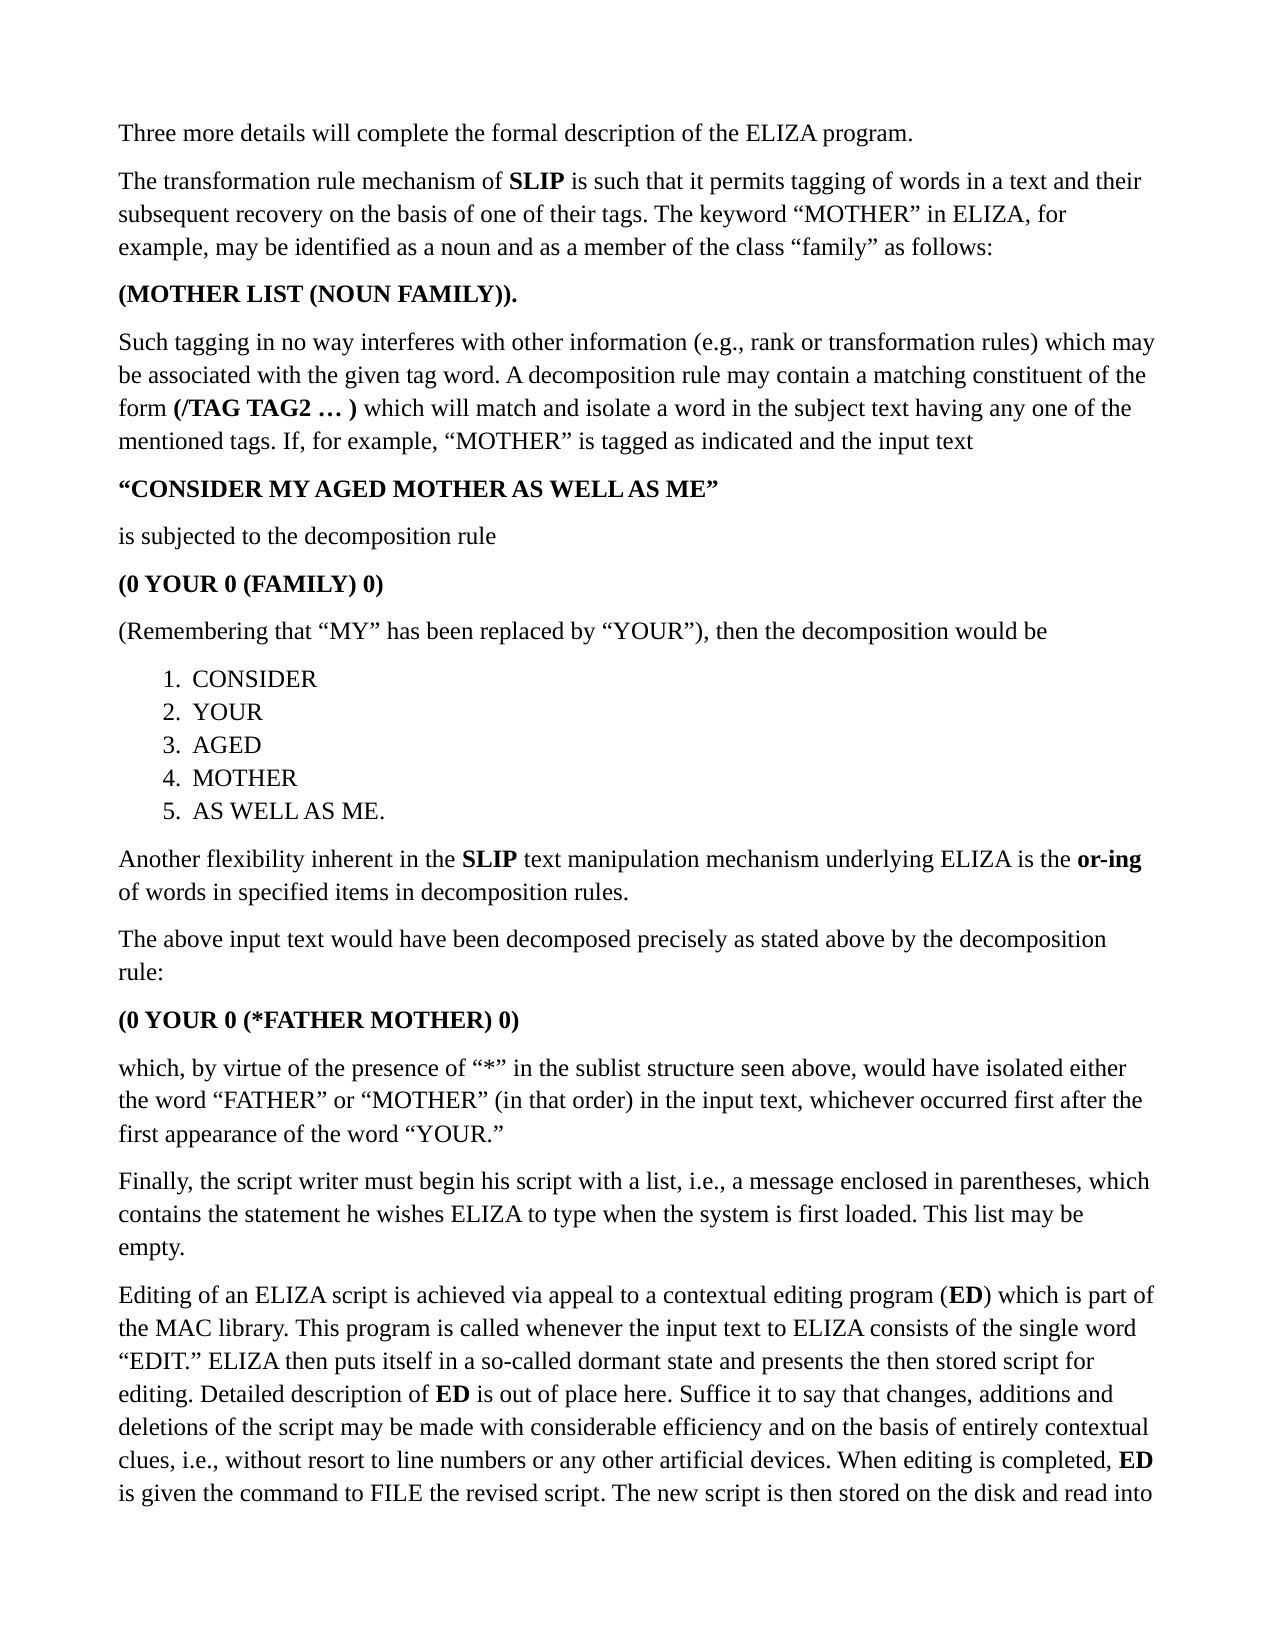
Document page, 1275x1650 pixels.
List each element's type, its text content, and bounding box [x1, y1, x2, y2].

text The transformation rule mechanism of SLIP is such that it permits tagging of words in a text and their subsequent recovery on the basis of one of their tags. The keyword “MOTHER” in ELIZA, for example, may be identified as a noun and as a member of the class “family” as follows: [118, 166, 1157, 261]
text Such tagging in no way interferes with other information (e.g., rank or transformation rules) which may be associated with the given tag word. A decomposition rule may contain a matching constituent of the form (/TAG TAG2 … ) which will match and isolate a word in the subject text having any one of the mentioned tags. If, for example, “MOTHER” is tagged as indicated and the input text [118, 327, 1157, 455]
text Editing of an ELIZA script is achieved via appeal to a contextual editing program (ED) which is part of the MAC library. This program is called whenever the input text to ELIZA consists of the single word “EDIT.” ELIZA then puts itself in a so-called dormant state and presents the then stored script for editing. Detailed description of ED is out of place here. Suffice it to say that changes, additions and deletions of the script may be made with considerable efficiency and on the basis of entirely contextual clues, i.e., without resort to line numbers or any other artificial devices. When editing is completed, ED is given the command to FILE the revised script. The new script is then stored on the disk and read into [118, 1280, 1157, 1507]
list YOUR [162, 697, 1157, 726]
list AGED [162, 730, 1157, 759]
list MOTHER [162, 763, 1157, 792]
text (MOTHER LIST (NOUN FAMILY)). [118, 279, 1157, 308]
list AS WELL AS ME. [162, 796, 1157, 825]
text (Remembering that “MY” has been replaced by “YOUR”), then the decomposition would be [118, 616, 1157, 645]
text Another flexibility inherent in the SLIP text manipulation mechanism underlying ELIZA is the or-ing of words in specified items in decomposition rules. [118, 844, 1157, 906]
list CONSIDER [162, 664, 1157, 693]
text (0 YOUR 0 (*FATHER MOTHER) 0) [118, 1005, 1157, 1034]
text which, by virtue of the presence of “*” in the sublist structure seen above, would have isolated either the word “FATHER” or “MOTHER” (in that order) in the input text, whichever occurred first after the first appearance of the word “YOUR.” [118, 1053, 1157, 1147]
text Three more details will complete the formal description of the ELIZA program. [118, 118, 1157, 147]
text (0 YOUR 0 (FAMILY) 0) [118, 569, 1157, 598]
text is subjected to the decomposition rule [118, 521, 1157, 550]
text The above input text would have been decomposed precisely as stated above by the decomposition rule: [118, 924, 1157, 986]
text Finally, the script writer must begin his script with a list, i.e., a message enclosed in parentheses, which contains the statement he wishes ELIZA to type when the system is first loaded. This list may be empty. [118, 1166, 1157, 1261]
text “CONSIDER MY AGED MOTHER AS WELL AS ME” [118, 474, 1157, 502]
